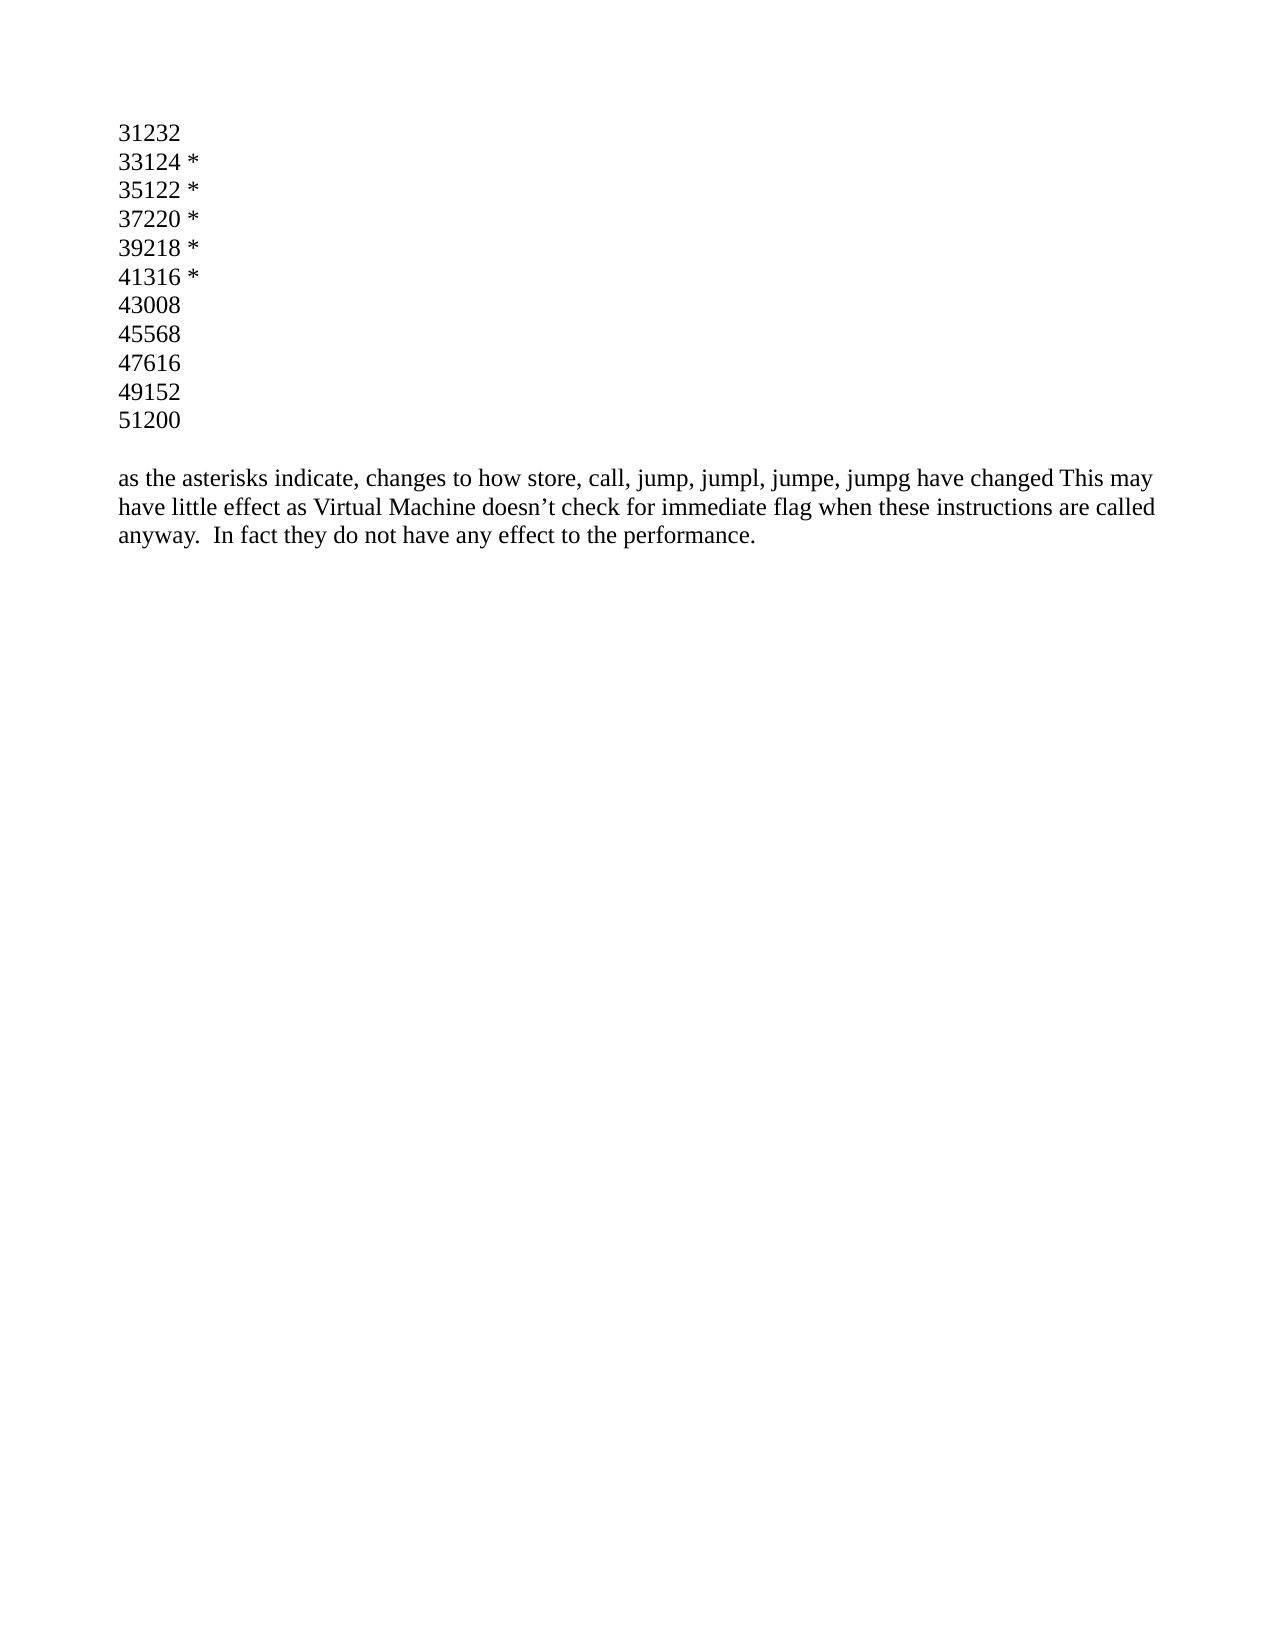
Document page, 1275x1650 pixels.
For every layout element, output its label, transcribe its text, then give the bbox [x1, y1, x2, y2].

text 37220 * [118, 204, 1157, 233]
text 45568 [118, 319, 1157, 348]
text 33124 * [118, 147, 1157, 176]
text 47616 [118, 348, 1157, 377]
text 49152 [118, 377, 1157, 406]
text 51200 [118, 406, 1157, 434]
text 41316 * [118, 262, 1157, 291]
text 39218 * [118, 233, 1157, 262]
text 43008 [118, 291, 1157, 319]
text 31232 [118, 118, 1157, 147]
text 35122 * [118, 176, 1157, 204]
text as the asterisks indicate, changes to how store, call, jump, jumpl, jumpe, jumpg have changed This may have little effect as Virtual Machine doesn’t check for immediate flag when these instructions are called anyway. In fact they do not have any effect to the performance. [118, 463, 1157, 549]
